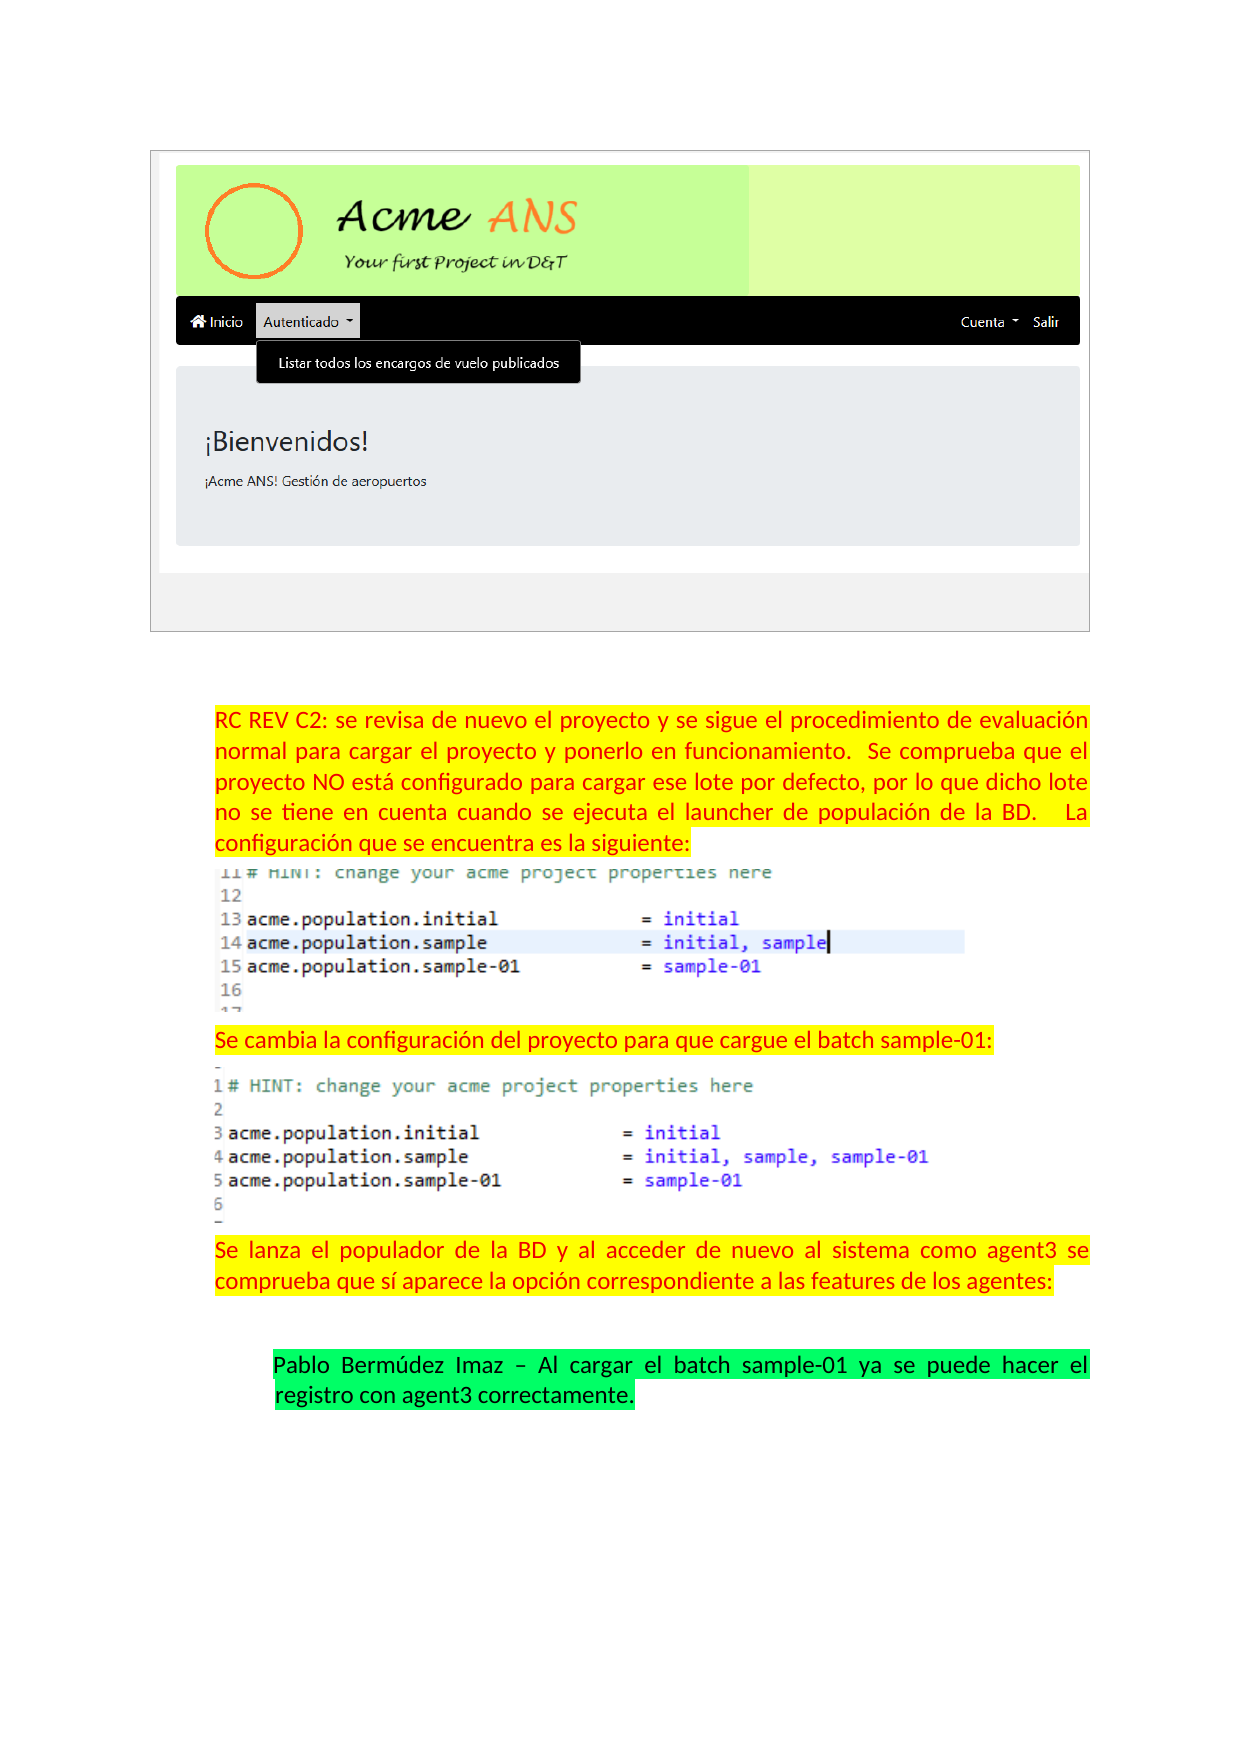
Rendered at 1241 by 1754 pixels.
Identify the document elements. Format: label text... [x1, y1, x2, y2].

picture [214, 869, 965, 1012]
text Se cambia la configuración del proyecto para que cargue el batch sample-01: [150, 1024, 1090, 1055]
picture [159, 153, 1089, 573]
picture [1090, 153, 1100, 573]
text Se lanza el populador de la BD y al acceder de nuevo al sistema como agent3 se comprueba que sí aparece la opción correspondiente a las features de los agentes: [150, 1235, 1090, 1296]
text RC REV C2: se revisa de nuevo el proyecto y se sigue el procedimiento de evaluación normal para cargar el proyecto y ponerlo en funcionamiento. Se comprueba que el proyecto NO está configurado para cargar ese lote por defecto, por lo que dicho lote no se tiene en cuenta cuando se ejecuta el launcher de populación de la BD. La configuración que se encuentra es la siguiente: [150, 705, 1090, 857]
picture [214, 1067, 1023, 1223]
text Pablo Bermúdez Imaz – Al cargar el batch sample-01 ya se puede hacer el registro con agent3 correctamente. [208, 1349, 1090, 1410]
